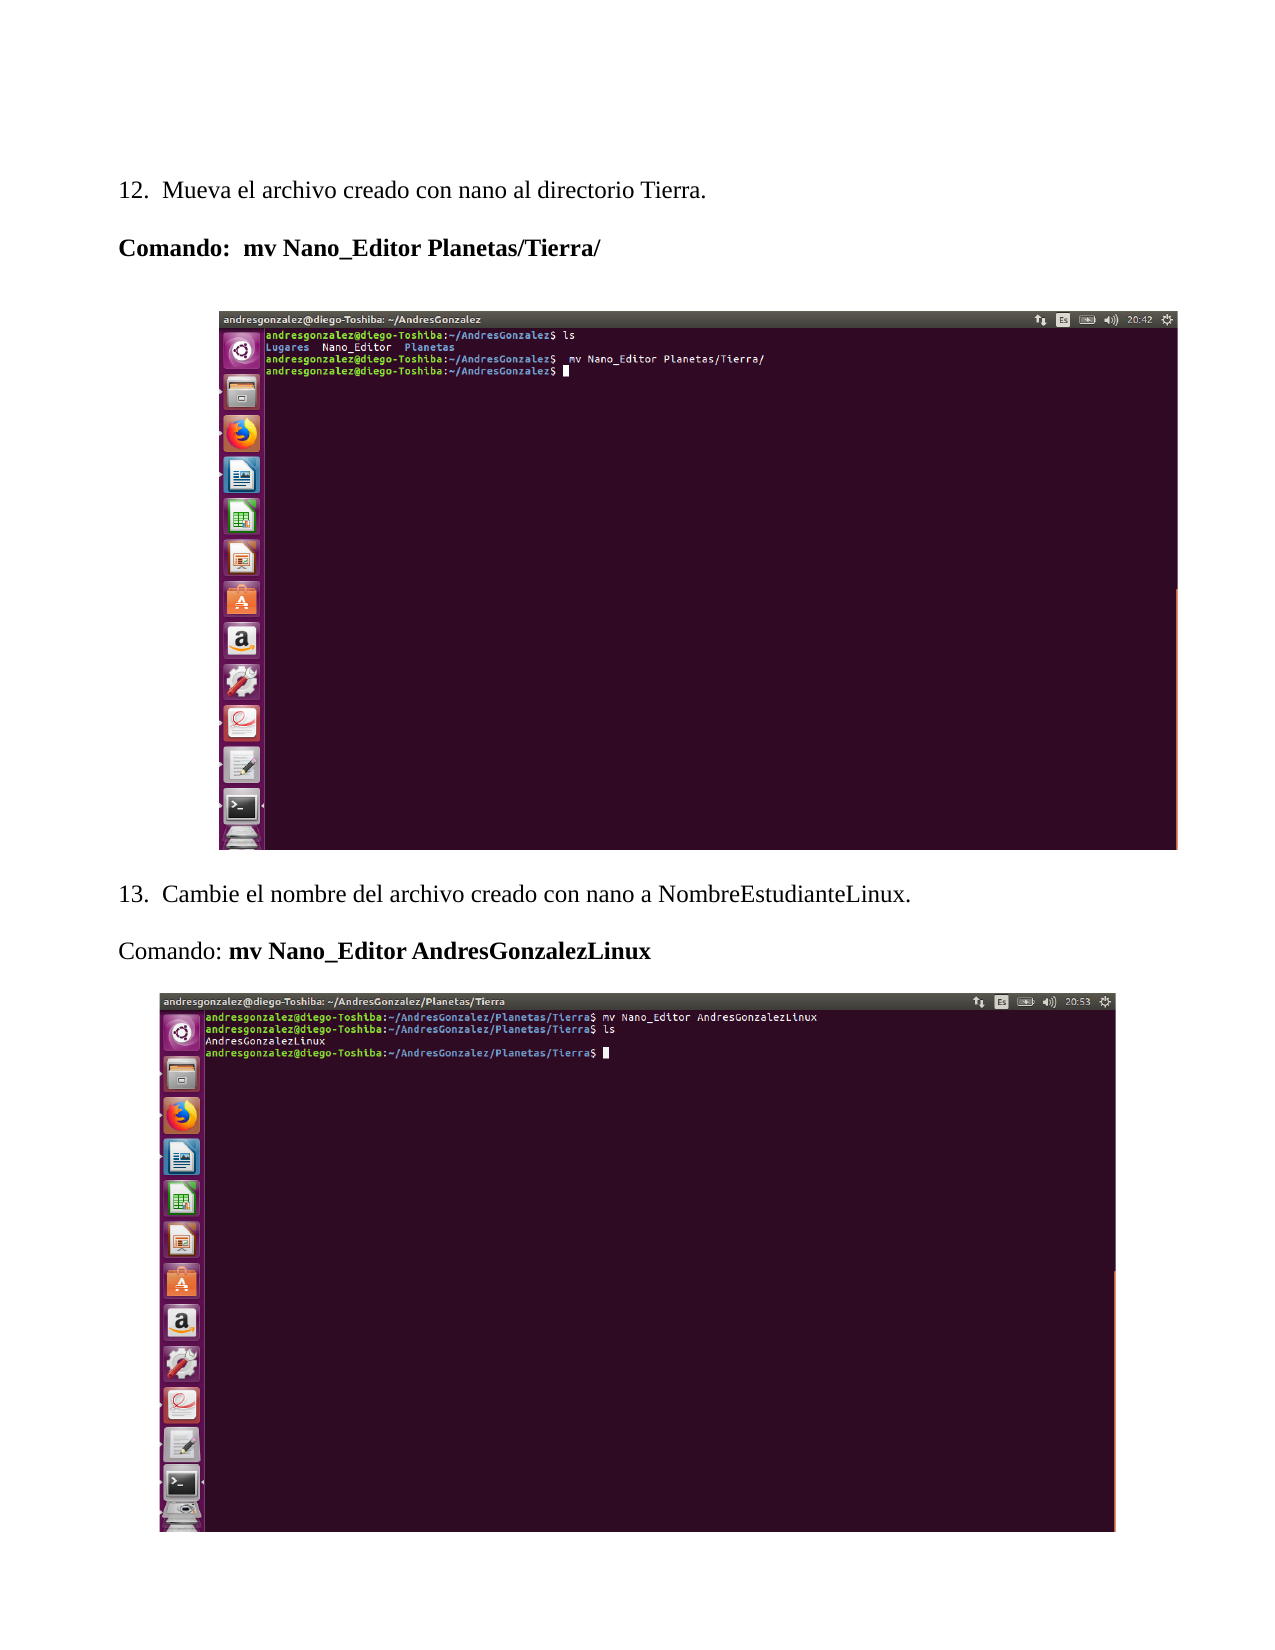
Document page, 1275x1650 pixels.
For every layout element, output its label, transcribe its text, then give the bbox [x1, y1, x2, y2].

picture [159, 993, 1116, 1532]
text 12. Mueva el archivo creado con nano al directorio Tierra. [118, 176, 1157, 204]
text 13. Cambie el nombre del archivo creado con nano a NombreEstudianteLinux. [118, 879, 1157, 907]
text Comando: mv Nano_Editor AndresGonzalezLinux [118, 936, 1157, 965]
text Comando: mv Nano_Editor Planetas/Tierra/ [118, 233, 1157, 262]
picture [219, 311, 1178, 850]
